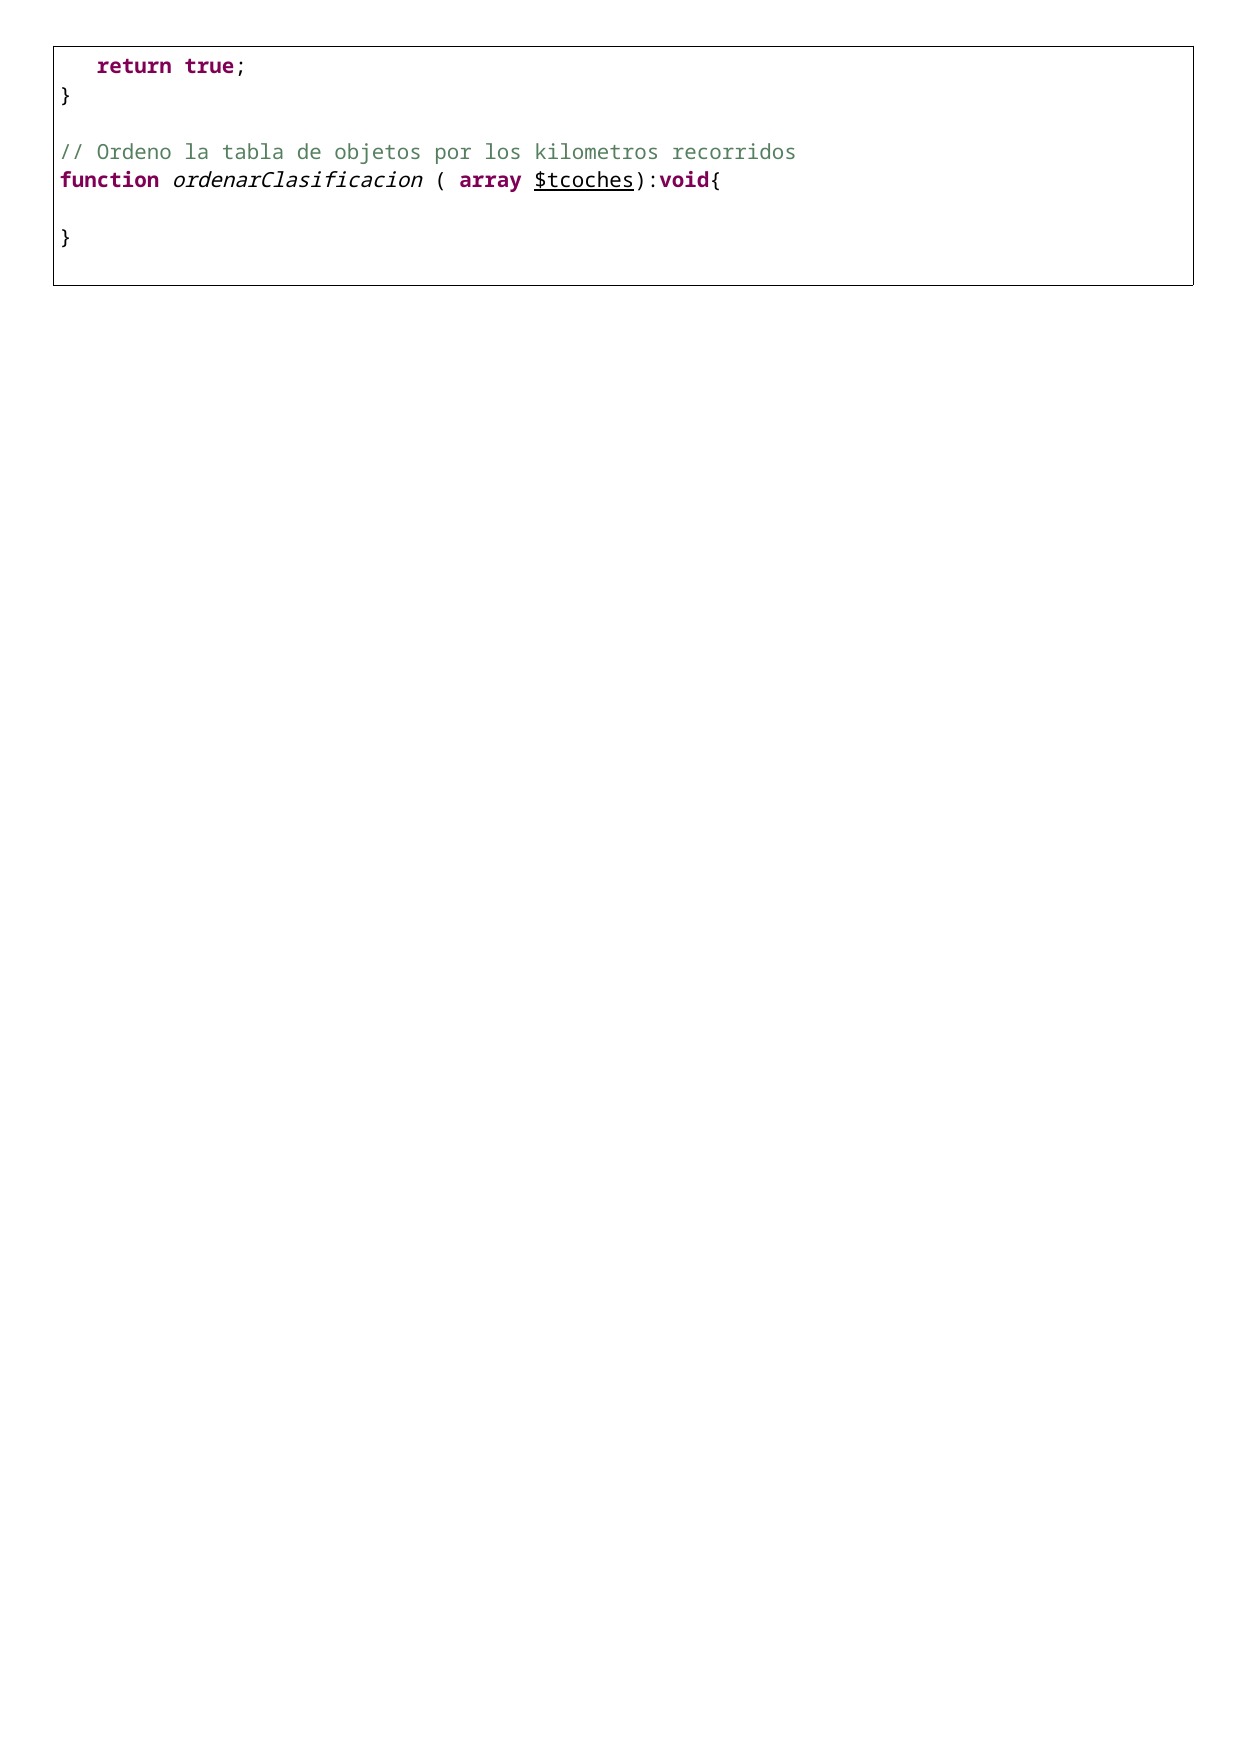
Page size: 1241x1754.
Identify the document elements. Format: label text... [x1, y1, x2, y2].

table_header return true; } // Ordeno la tabla de objetos por los kilometros recorridos function ordenarClasificacion ( array $tcoches):void{ } [54, 47, 1193, 285]
